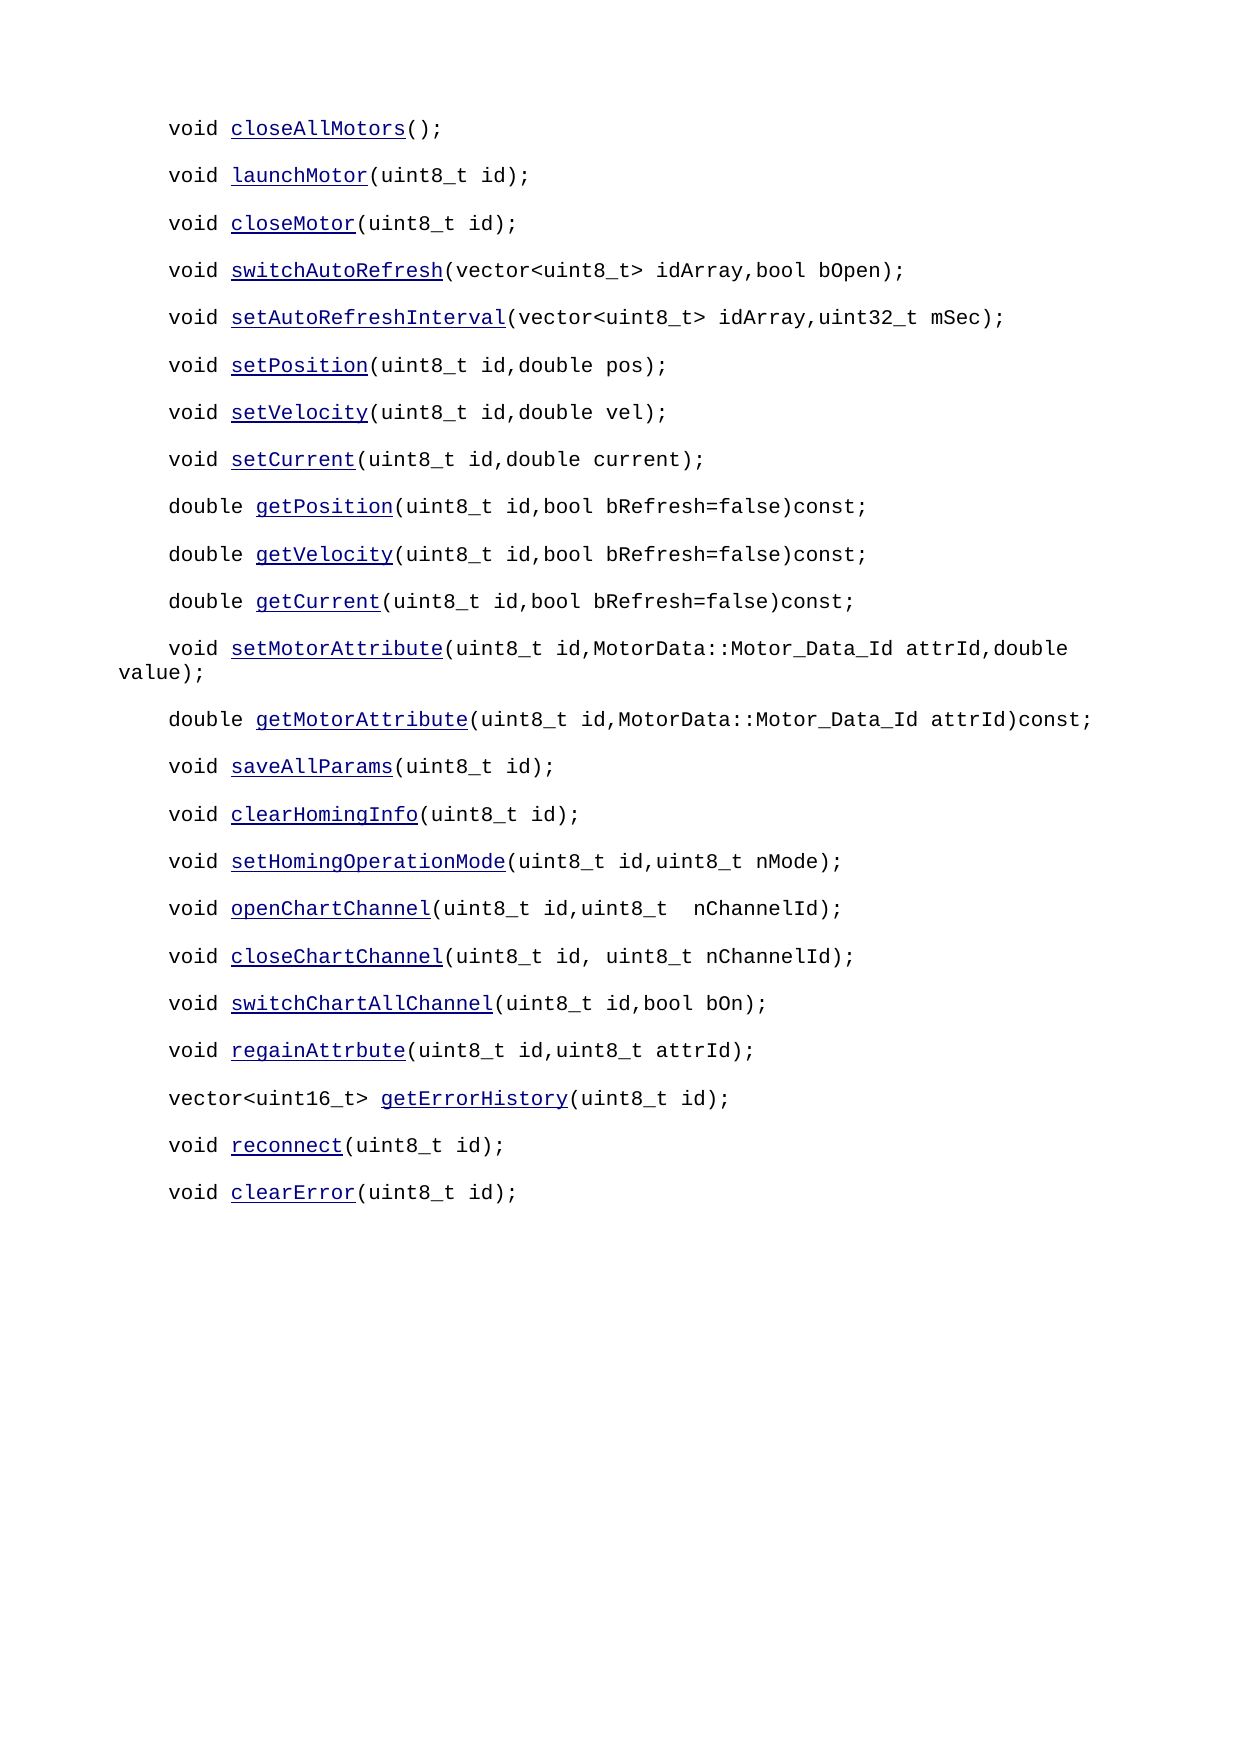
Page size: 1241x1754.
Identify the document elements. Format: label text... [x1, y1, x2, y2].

text vector<uint16_t> getErrorHistory(uint8_t id); [118, 1088, 1122, 1111]
text void setAutoRefreshInterval(vector<uint8_t> idArray,uint32_t mSec); [118, 307, 1122, 331]
text void reconnect(uint8_t id); [118, 1135, 1122, 1158]
text void closeChartChannel(uint8_t id, uint8_t nChannelId); [118, 946, 1122, 969]
text void setMotorAttribute(uint8_t id,MotorData::Motor_Data_Id attrId,double value); [118, 638, 1122, 686]
text void setPosition(uint8_t id,double pos); [118, 354, 1122, 378]
text double getCurrent(uint8_t id,bool bRefresh=false)const; [118, 591, 1122, 615]
text void launchMotor(uint8_t id); [118, 165, 1122, 189]
text void setCurrent(uint8_t id,double current); [118, 449, 1122, 473]
text double getMotorAttribute(uint8_t id,MotorData::Motor_Data_Id attrId)const; [118, 709, 1122, 733]
text void saveAllParams(uint8_t id); [118, 757, 1122, 780]
text void openChartChannel(uint8_t id,uint8_t nChannelId); [118, 898, 1122, 922]
text void clearHomingInfo(uint8_t id); [118, 804, 1122, 827]
text void switchChartAllChannel(uint8_t id,bool bOn); [118, 993, 1122, 1017]
text void closeMotor(uint8_t id); [118, 213, 1122, 236]
text double getVelocity(uint8_t id,bool bRefresh=false)const; [118, 544, 1122, 567]
text double getPosition(uint8_t id,bool bRefresh=false)const; [118, 496, 1122, 520]
text void setHomingOperationMode(uint8_t id,uint8_t nMode); [118, 851, 1122, 875]
text void switchAutoRefresh(vector<uint8_t> idArray,bool bOpen); [118, 260, 1122, 284]
text void clearError(uint8_t id); [118, 1182, 1122, 1206]
text void closeAllMotors(); [118, 118, 1122, 142]
text void setVelocity(uint8_t id,double vel); [118, 402, 1122, 426]
text void regainAttrbute(uint8_t id,uint8_t attrId); [118, 1040, 1122, 1064]
